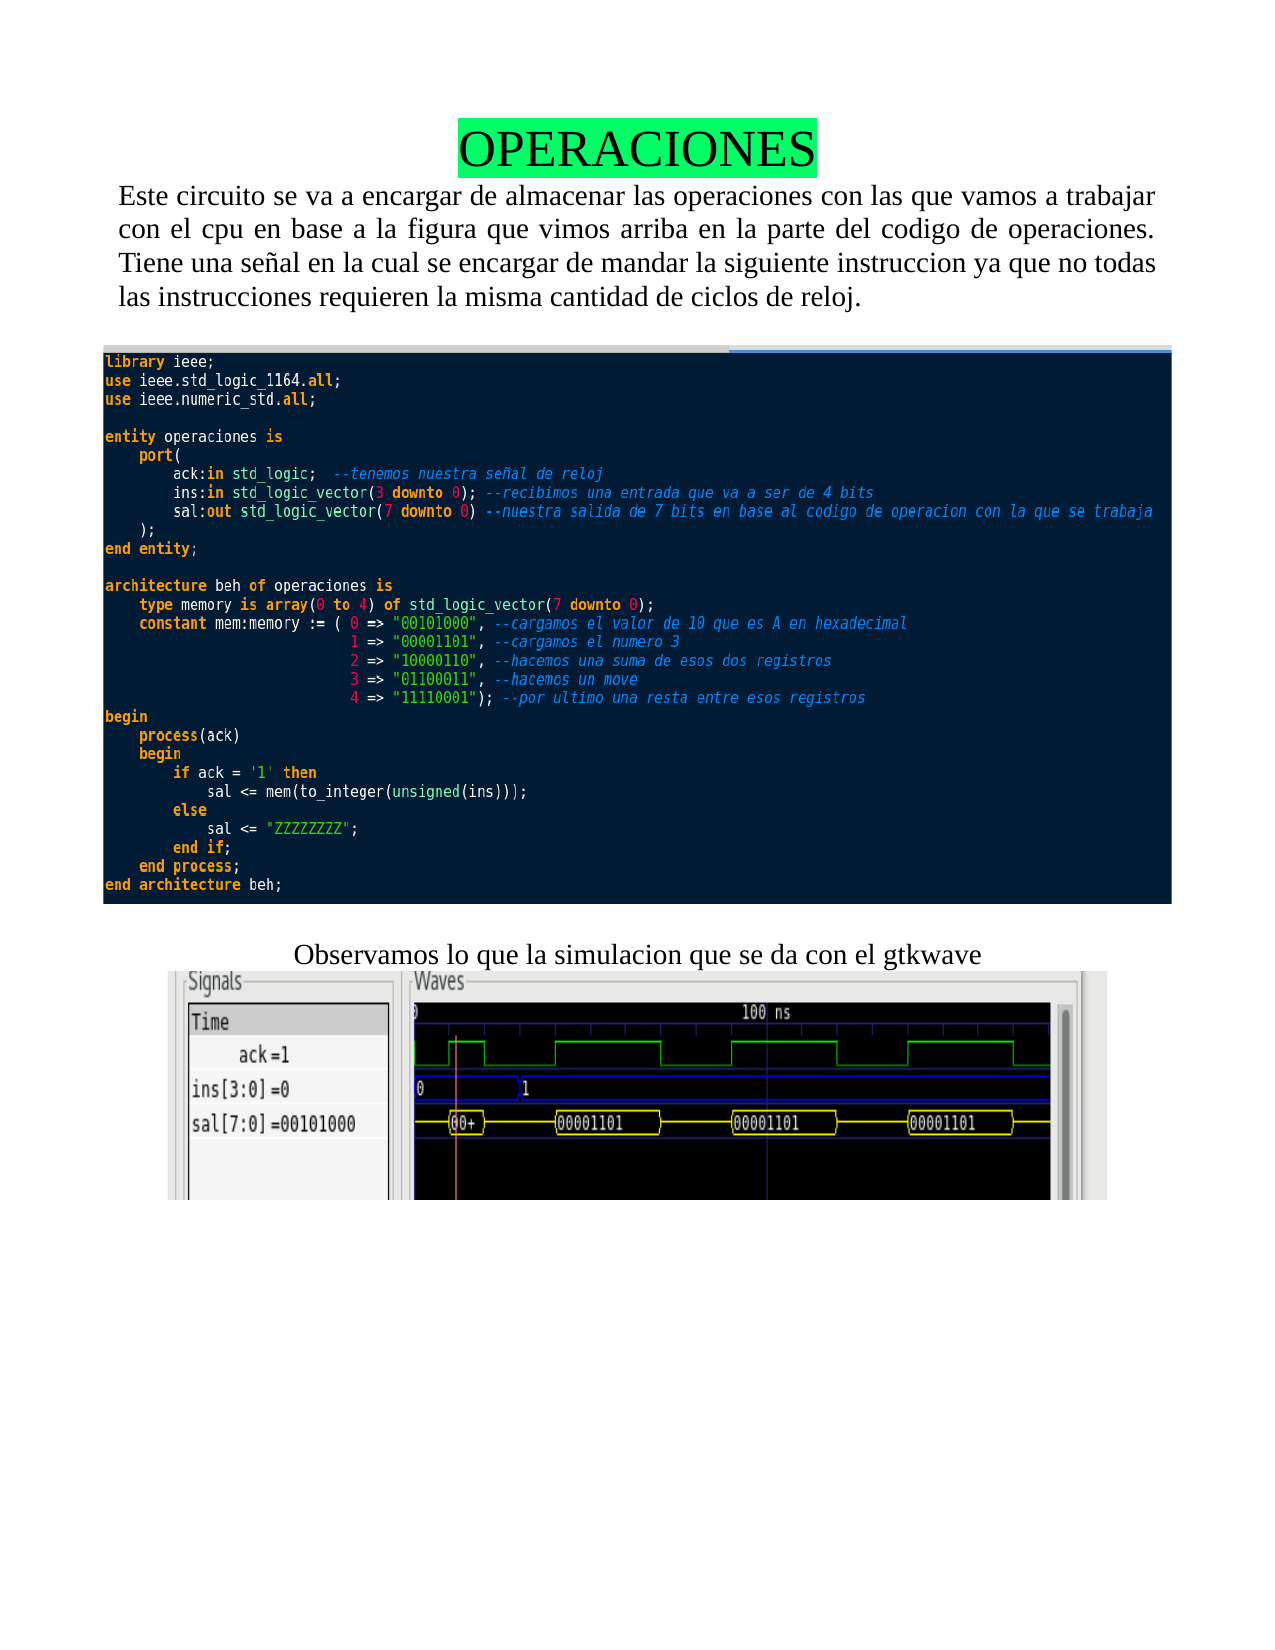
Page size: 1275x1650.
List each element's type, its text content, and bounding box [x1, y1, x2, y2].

picture [103, 345, 1172, 904]
picture [167, 971, 1108, 1200]
text Observamos lo que la simulacion que se da con el gtkwave [118, 937, 1157, 971]
text OPERACIONES [118, 118, 1157, 178]
text Este circuito se va a encargar de almacenar las operaciones con las que vamos a trabajar con el cpu en base a la figura que vimos arriba en la parte del codigo de operaciones. Tiene una señal en la cual se encargar de mandar la siguiente instruccion ya que no todas las instrucciones requieren la misma cantidad de ciclos de reloj. [118, 178, 1157, 312]
